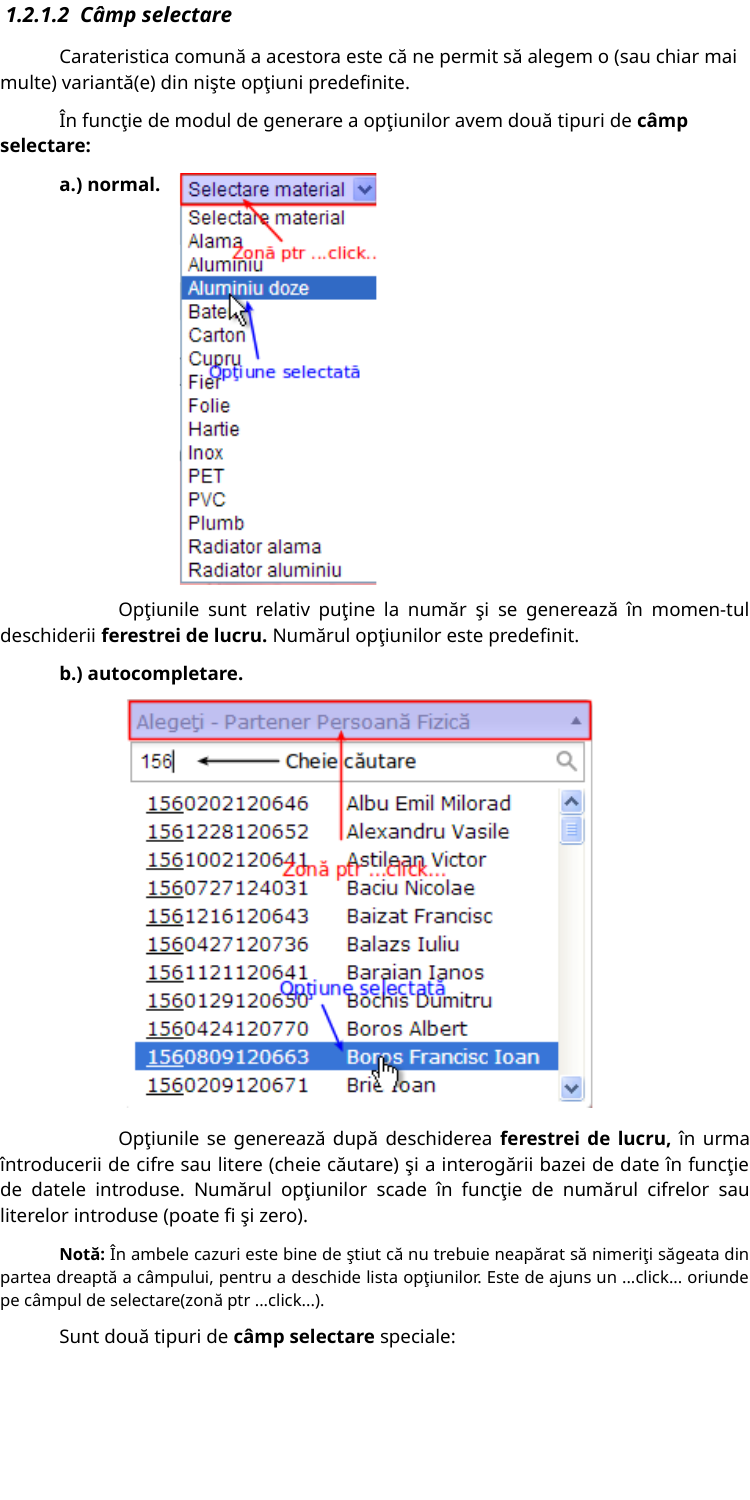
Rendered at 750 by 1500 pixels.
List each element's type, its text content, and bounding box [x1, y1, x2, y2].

picture [179, 173, 377, 585]
text Carateristica comună a acestora este că ne permit să alegem o (sau chiar mai multe) variantă(e) din nişte opţiuni predefinite. [0, 41, 750, 95]
text a.) normal. [0, 171, 750, 584]
text Opţiunile se generează după deschiderea ferestrei de lucru, în urma întroducerii de cifre sau litere (cheie căutare) şi a interogării bazei de date în funcţie de datele introduse. Numărul opţiunilor scade în funcţie de numărul cifrelor sau literelor introduse (poate fi şi zero). [0, 1126, 750, 1228]
text Notă: În ambele cazuri este bine de ştiut că nu trebuie neapărat să nimeriţi săgeata din partea dreaptă a câmpului, pentru a deschide lista opţiunilor. Este de ajuns un ...click... oriunde pe câmpul de selectare(zonă ptr ...click...). [0, 1240, 750, 1311]
text În funcţie de modul de generare a opţiunilor avem două tipuri de câmp selectare: [0, 107, 750, 158]
text Sunt două tipuri de câmp selectare speciale: [0, 1323, 750, 1349]
subtitle Câmp selectare [0, 0, 750, 28]
picture [126, 698, 593, 1108]
text b.) autocompletare. [0, 660, 750, 686]
text Opţiunile sunt relativ puţine la număr şi se generează în momen-tul deschiderii ferestrei de lucru. Numărul opţiunilor este predefinit. [0, 597, 750, 648]
